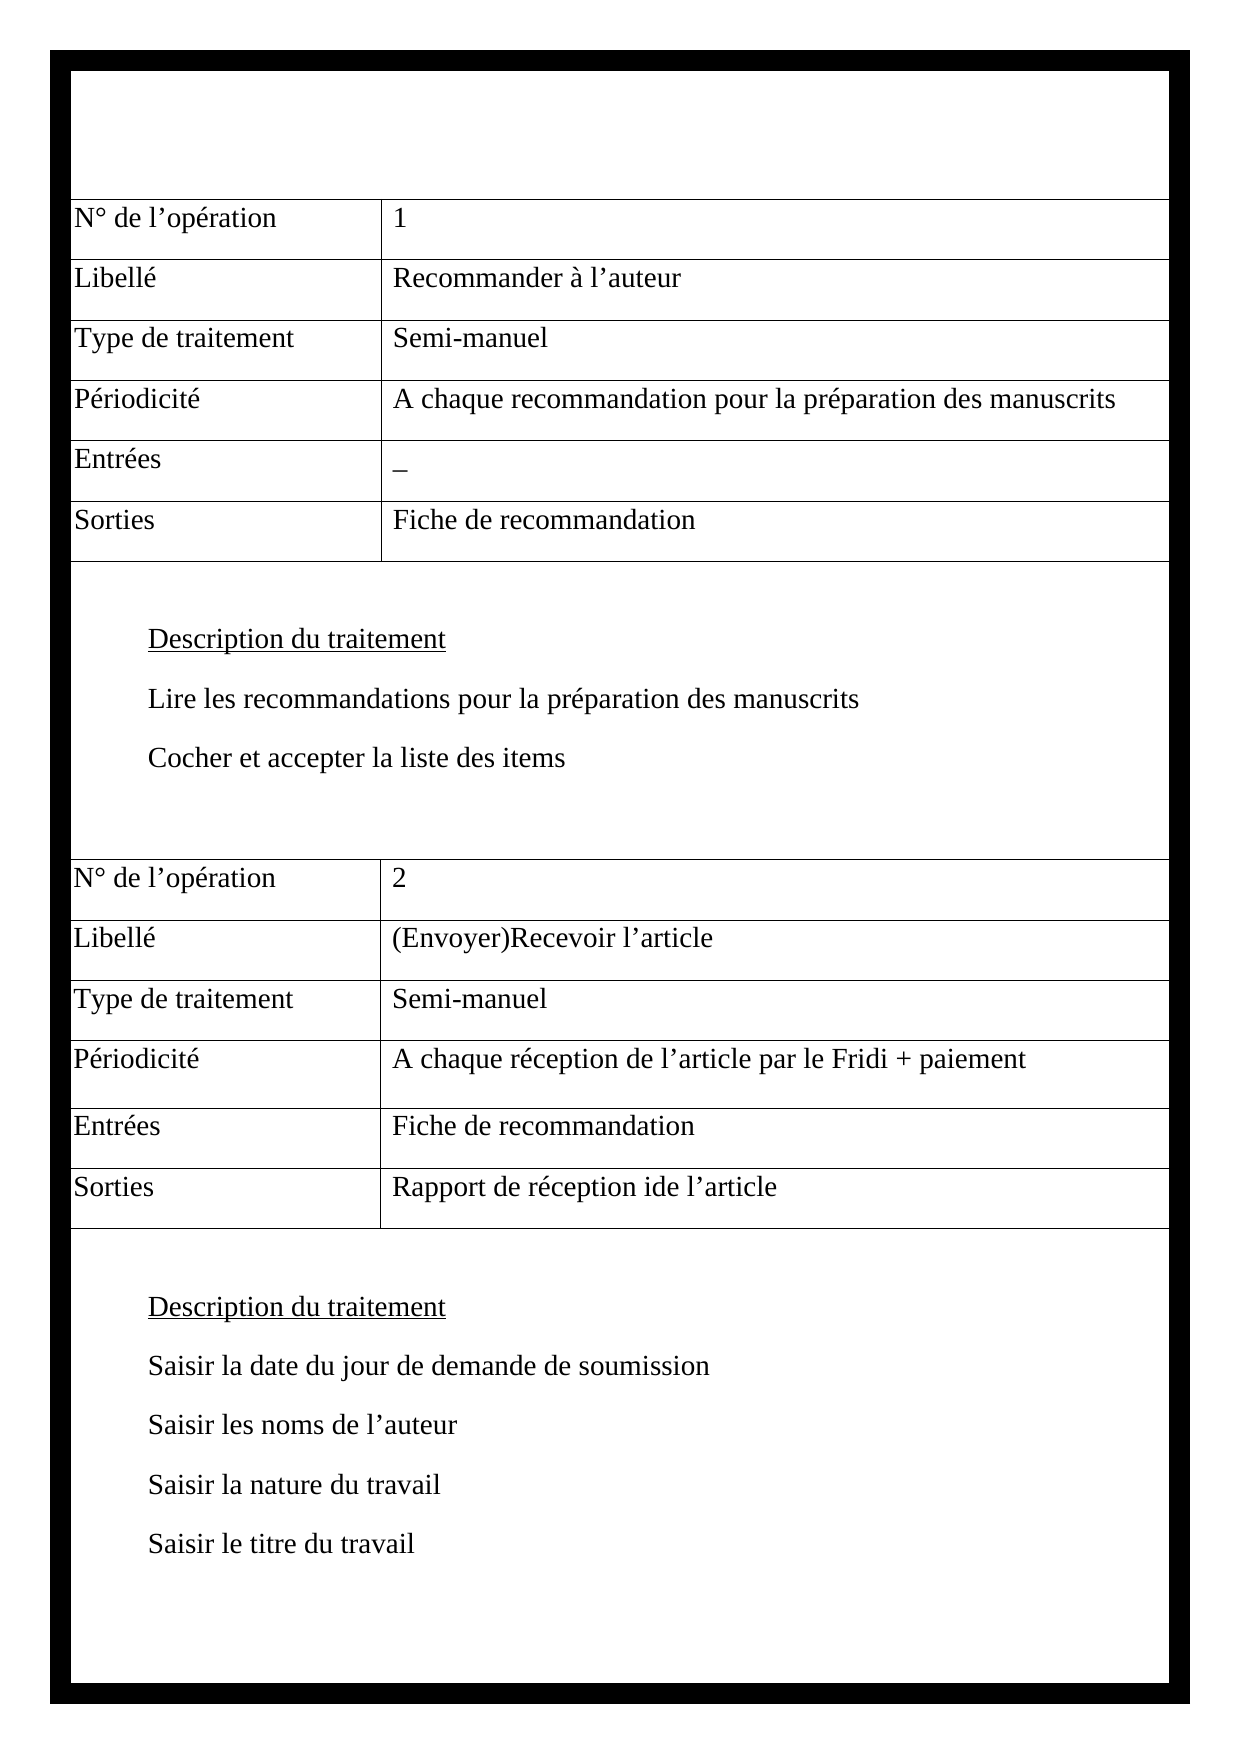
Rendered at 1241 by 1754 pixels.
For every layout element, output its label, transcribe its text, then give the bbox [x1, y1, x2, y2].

table_cell Type de traitement [71, 981, 380, 1040]
table_cell Rapport de réception ide l’article [381, 1169, 1169, 1228]
table_cell Périodicité [71, 1041, 380, 1107]
table_cell A chaque recommandation pour la préparation des manuscrits [382, 381, 1169, 440]
text Lire les recommandations pour la préparation des manuscrits [148, 681, 1093, 714]
text Saisir la date du jour de demande de soumission [148, 1348, 1093, 1382]
table_header N° de l’opération [71, 860, 380, 919]
text Saisir la nature du travail [148, 1467, 1093, 1500]
table_cell Entrées [71, 1109, 380, 1168]
table_cell Semi-manuel [382, 321, 1169, 380]
table_cell Recommander à l’auteur [382, 260, 1169, 319]
table_cell Libellé [71, 921, 380, 980]
table_header 1 [382, 200, 1169, 259]
table_header N° de l’opération [71, 200, 381, 259]
text Saisir le titre du travail [148, 1526, 1093, 1560]
table_cell Entrées [71, 441, 381, 501]
table_cell Type de traitement [71, 321, 381, 380]
table_cell Sorties [71, 502, 381, 561]
text Description du traitement [148, 622, 1093, 655]
table_cell Semi-manuel [381, 981, 1169, 1040]
table_cell Fiche de recommandation [382, 502, 1169, 561]
table_cell Libellé [71, 260, 381, 319]
table_cell Fiche de recommandation [381, 1109, 1169, 1168]
table_cell A chaque réception de l’article par le Fridi + paiement [381, 1041, 1169, 1107]
text Description du traitement [148, 1289, 1093, 1322]
table_cell _ [382, 441, 1169, 501]
table_cell Périodicité [71, 381, 381, 440]
table_header 2 [381, 860, 1169, 919]
text Cocher et accepter la liste des items [148, 740, 1093, 774]
text Saisir les noms de l’auteur [148, 1407, 1093, 1441]
table_cell (Envoyer)Recevoir l’article [381, 921, 1169, 980]
table_cell Sorties [71, 1169, 380, 1228]
